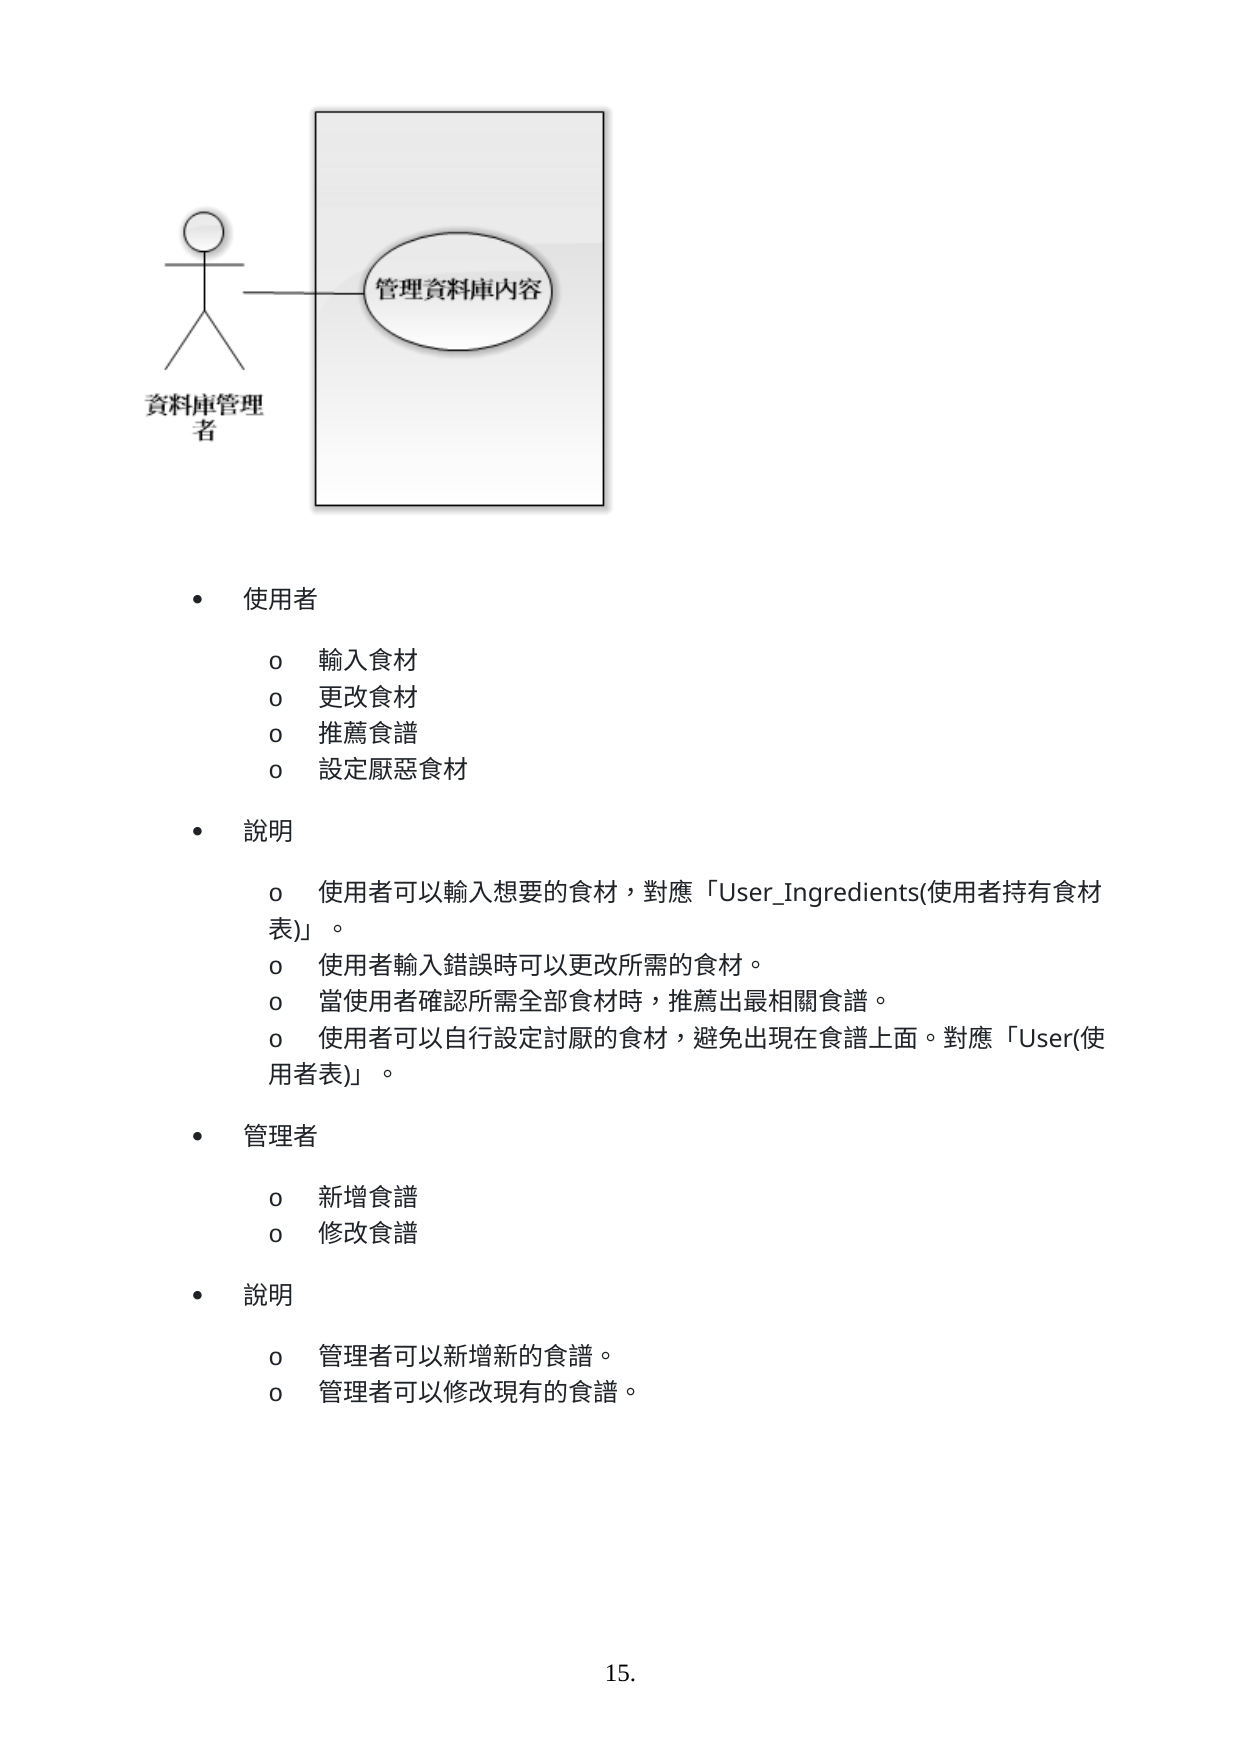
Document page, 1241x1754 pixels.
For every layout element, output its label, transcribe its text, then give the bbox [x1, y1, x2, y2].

list 設定厭惡食材 [268, 750, 1122, 786]
list 當使用者確認所需全部食材時，推薦出最相關食譜。 [268, 982, 1122, 1018]
list 使用者 [193, 579, 1122, 616]
list 管理者可以修改現有的食譜。 [268, 1373, 1122, 1409]
list 修改食譜 [268, 1214, 1122, 1250]
list 說明 [193, 811, 1122, 848]
list 管理者 [193, 1116, 1122, 1152]
list 使用者可以輸入想要的食材，對應「User_Ingredients(使用者持有食材表)」。 [268, 873, 1122, 945]
list 管理者可以新增新的食譜。 [268, 1336, 1122, 1373]
list 說明 [193, 1275, 1122, 1311]
list 推薦食譜 [268, 713, 1122, 750]
list 使用者輸入錯誤時可以更改所需的食材。 [268, 945, 1122, 982]
list 輸入食材 [268, 641, 1122, 677]
list 更改食材 [268, 677, 1122, 713]
list 新增食譜 [268, 1177, 1122, 1214]
list 使用者可以自行設定討厭的食材，避免出現在食譜上面。對應「User(使用者表)」。 [268, 1018, 1122, 1091]
